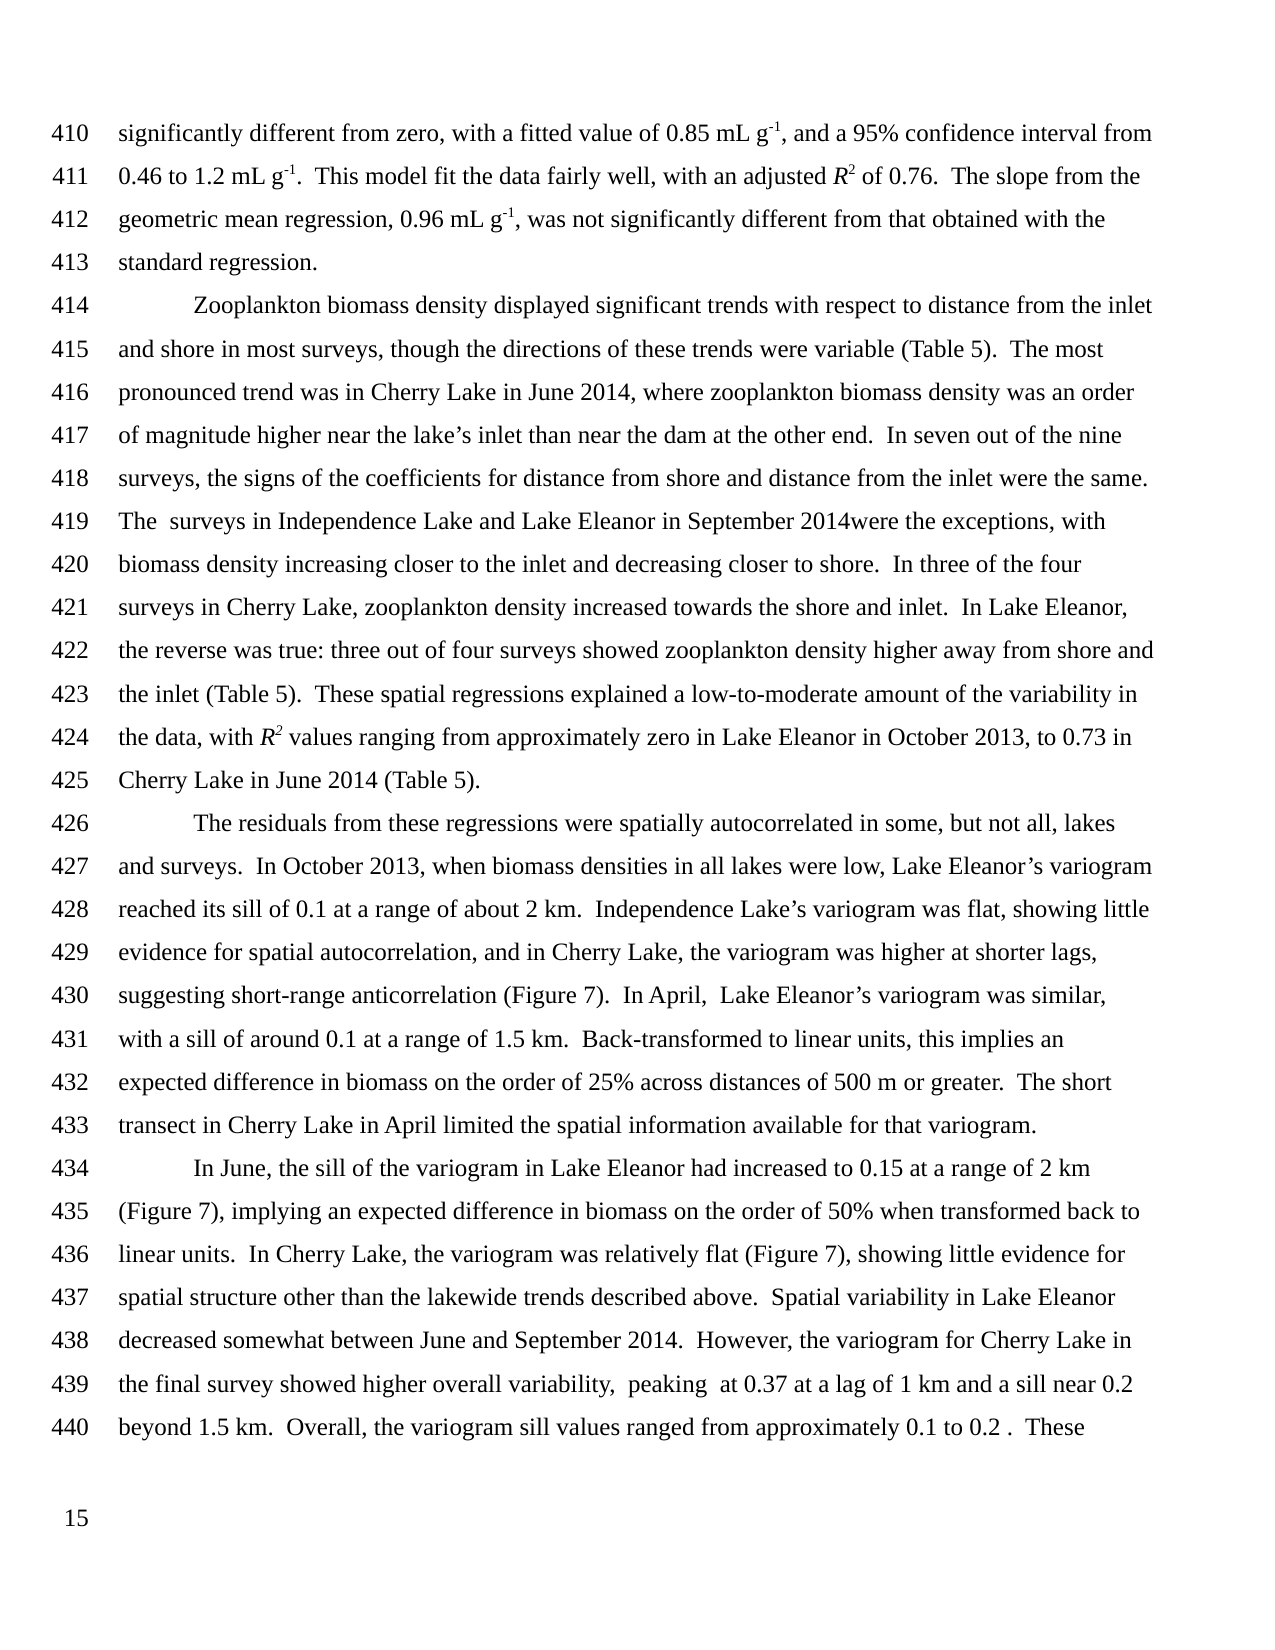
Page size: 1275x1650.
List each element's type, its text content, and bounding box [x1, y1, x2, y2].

text Zooplankton biomass density displayed significant trends with respect to distance from the inlet and shore in most surveys, though the directions of these trends were variable (Table 5). The most pronounced trend was in Cherry Lake in June 2014, where zooplankton biomass density was an order of magnitude higher near the lake’s inlet than near the dam at the other end. In seven out of the nine surveys, the signs of the coefficients for distance from shore and distance from the inlet were the same. The surveys in Independence Lake and Lake Eleanor in September 2014were the exceptions, with biomass density increasing closer to the inlet and decreasing closer to shore. In three of the four surveys in Cherry Lake, zooplankton density increased towards the shore and inlet. In Lake Eleanor, the reverse was true: three out of four surveys showed zooplankton density higher away from shore and the inlet (Table 5). These spatial regressions explained a low-to-moderate amount of the variability in the data, with R2 values ranging from approximately zero in Lake Eleanor in October 2013, to 0.73 in Cherry Lake in June 2014 (Table 5). [118, 291, 1157, 794]
text In June, the sill of the variogram in Lake Eleanor had increased to 0.15 at a range of 2 km (Figure 7), implying an expected difference in biomass on the order of 50% when transformed back to linear units. In Cherry Lake, the variogram was relatively flat (Figure 7), showing little evidence for spatial structure other than the lakewide trends described above. Spatial variability in Lake Eleanor decreased somewhat between June and September 2014. However, the variogram for Cherry Lake in the final survey showed higher overall variability, peaking at 0.37 at a lag of 1 km and a sill near 0.2 beyond 1.5 km. Overall, the variogram sill values ranged from approximately 0.1 to 0.2 . These [118, 1153, 1157, 1441]
text The residuals from these regressions were spatially autocorrelated in some, but not all, lakes and surveys. In October 2013, when biomass densities in all lakes were low, Lake Eleanor’s variogram reached its sill of 0.1 at a range of about 2 km. Independence Lake’s variogram was flat, showing little evidence for spatial autocorrelation, and in Cherry Lake, the variogram was higher at shorter lags, suggesting short-range anticorrelation (Figure 7). In April, Lake Eleanor’s variogram was similar, with a sill of around 0.1 at a range of 1.5 km. Back-transformed to linear units, this implies an expected difference in biomass on the order of 25% across distances of 500 m or greater. The short transect in Cherry Lake in April limited the spatial information available for that variogram. [118, 808, 1157, 1139]
text significantly different from zero, with a fitted value of 0.85 mL g-1, and a 95% confidence interval from 0.46 to 1.2 mL g-1. This model fit the data fairly well, with an adjusted R2 of 0.76. The slope from the geometric mean regression, 0.96 mL g-1, was not significantly different from that obtained with the standard regression. [118, 118, 1157, 276]
